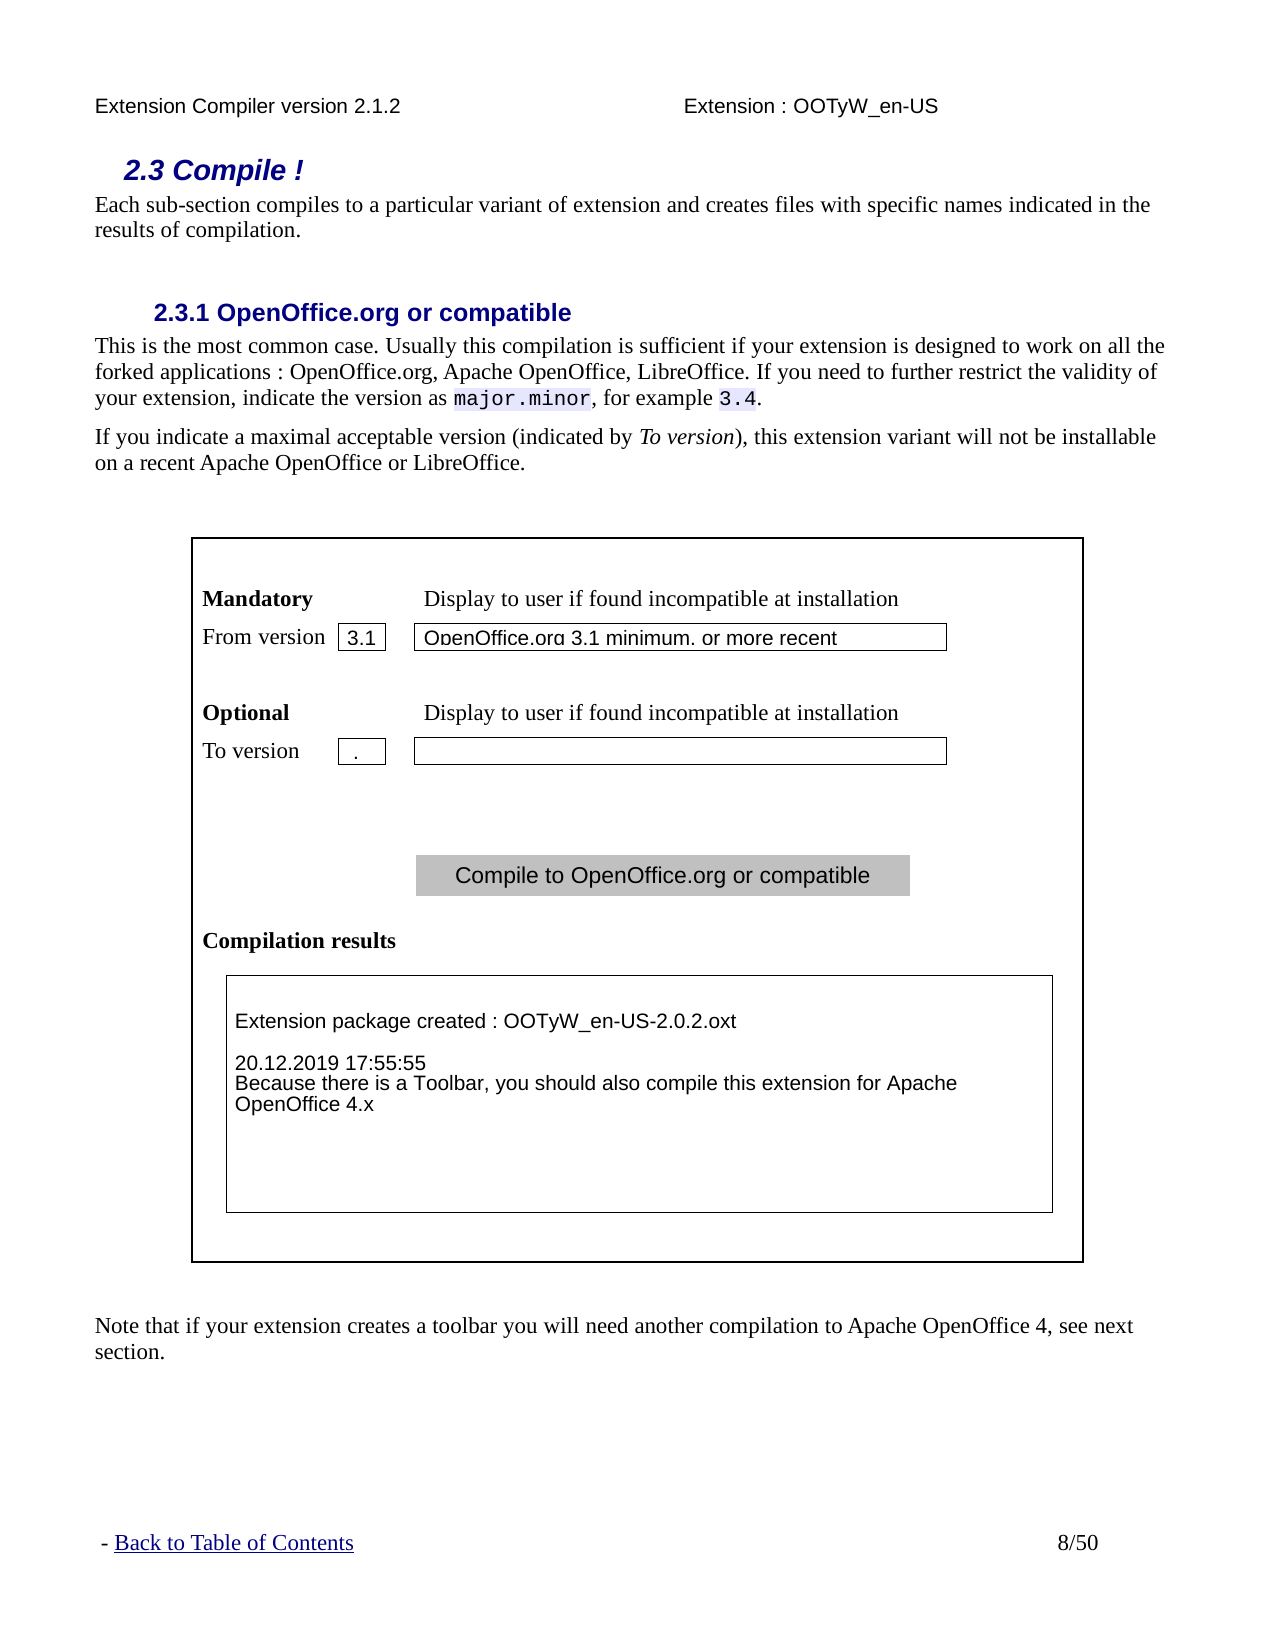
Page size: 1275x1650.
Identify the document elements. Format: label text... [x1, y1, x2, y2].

text [947, 624, 1073, 650]
text Compilation results [202, 928, 1073, 954]
subtitle OpenOffice.org or compatible [153, 299, 1181, 327]
text Mandatory Display to user if found incompatible at installation [202, 586, 1073, 612]
text Each sub-section compiles to a particular variant of extension and creates files with specific names indicated in the results of compilation. [94, 192, 1181, 243]
text [386, 738, 414, 764]
subtitle Compile ! [124, 153, 1181, 186]
text Note that if your extension creates a toolbar you will need another compilation to Apache OpenOffice 4, see next section. [94, 1313, 1181, 1364]
text To version [202, 738, 338, 764]
text From version [202, 624, 338, 650]
text This is the most common case. Usually this compilation is sufficient if your extension is designed to work on all the forked applications : OpenOffice.org, Apache OpenOffice, LibreOffice. If you need to further restrict the validity of your extension, indicate the version as major.minor, for example 3.4. [94, 333, 1181, 411]
text Optional Display to user if found incompatible at installation [202, 700, 1073, 726]
text [947, 738, 1073, 764]
text [386, 624, 414, 650]
text If you indicate a maximal acceptable version (indicated by To version), this extension variant will not be installable on a recent Apache OpenOffice or LibreOffice. [94, 424, 1181, 475]
